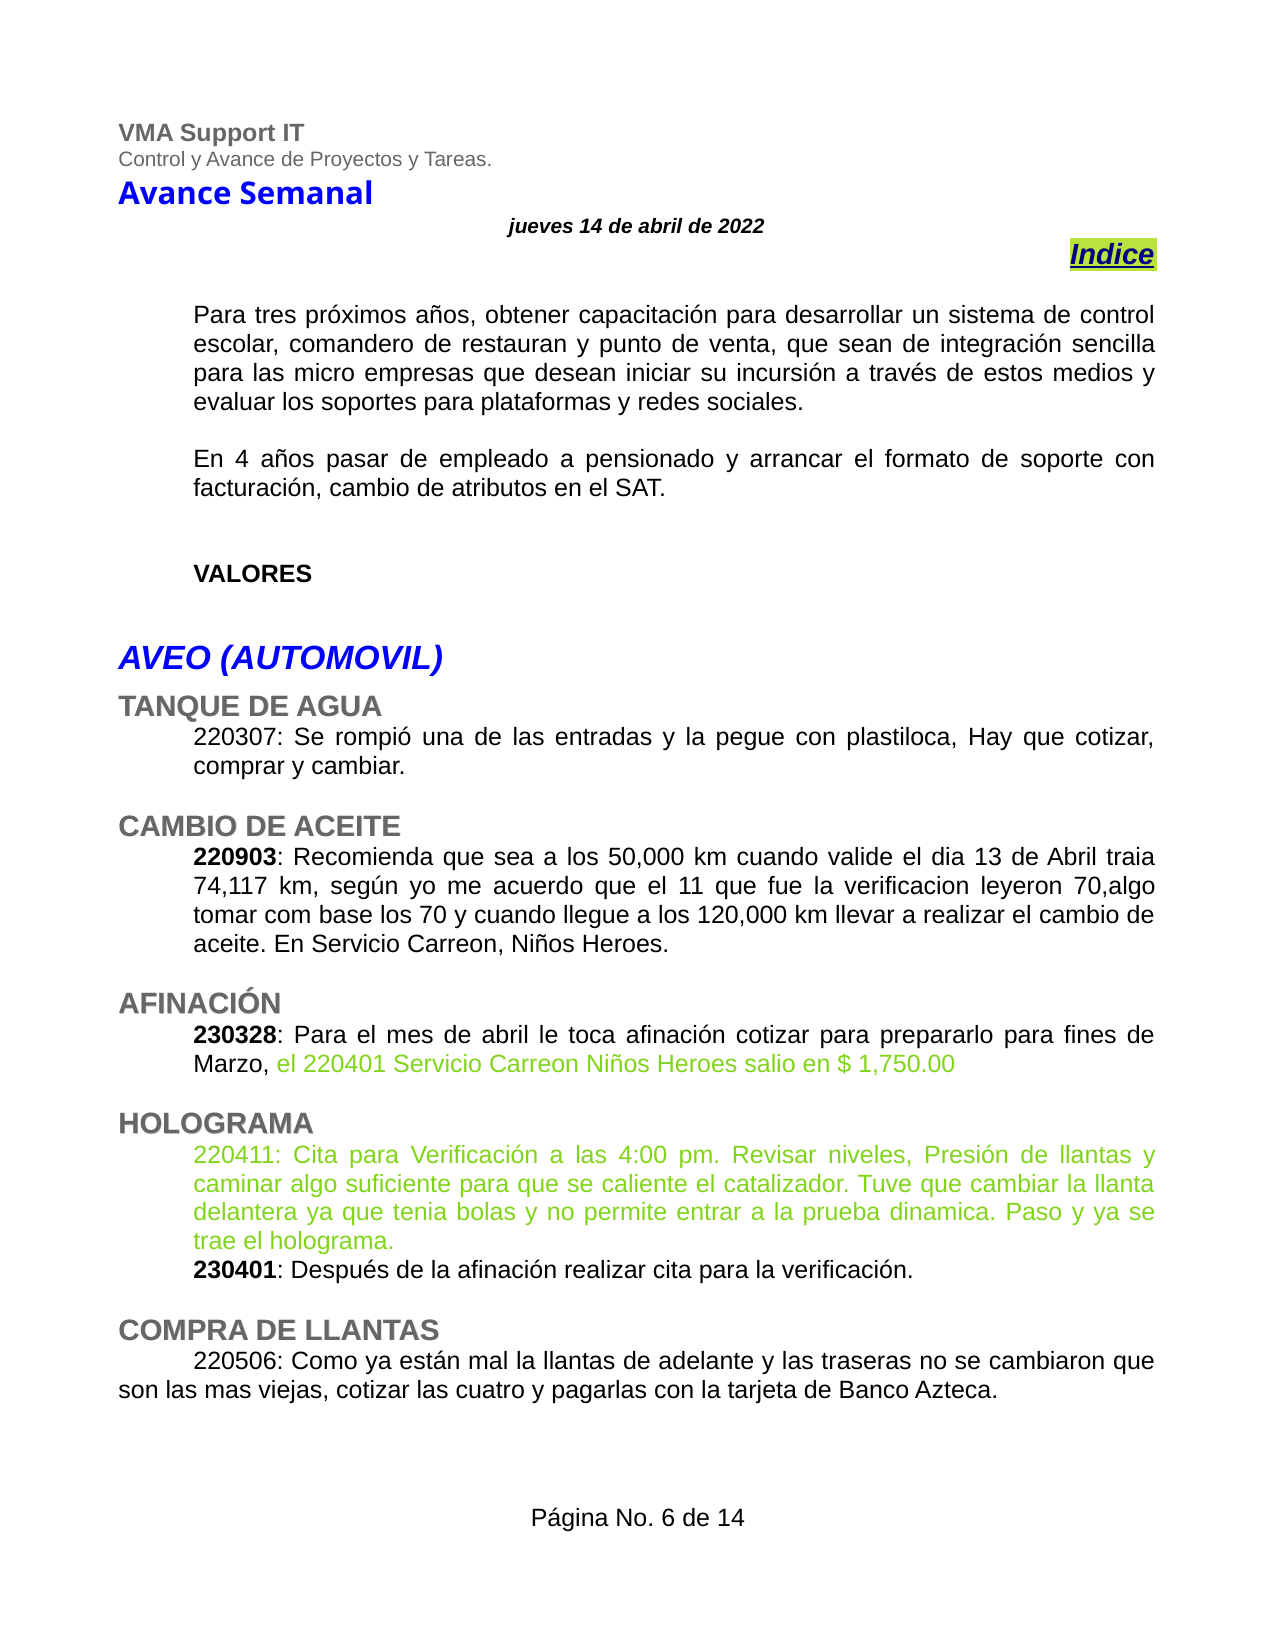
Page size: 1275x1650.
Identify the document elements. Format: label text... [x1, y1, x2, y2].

text 220506: Como ya están mal la llantas de adelante y las traseras no se cambiaron que son las mas viejas, cotizar las cuatro y pagarlas con la tarjeta de Banco Azteca. [118, 1346, 1157, 1404]
text VALORES [193, 559, 1157, 588]
subtitle COMPRA DE LLANTAS [118, 1312, 1157, 1346]
text En 4 años pasar de empleado a pensionado y arrancar el formato de soporte con facturación, cambio de atributos en el SAT. [193, 444, 1157, 502]
text 220903: Recomienda que sea a los 50,000 km cuando valide el dia 13 de Abril traia 74,117 km, según yo me acuerdo que el 11 que fue la verificacion leyeron 70,algo tomar com base los 70 y cuando llegue a los 120,000 km llevar a realizar el cambio de aceite. En Servicio Carreon, Niños Heroes. [193, 842, 1157, 957]
text 230401: Después de la afinación realizar cita para la verificación. [118, 1255, 1157, 1284]
subtitle CAMBIO DE ACEITE [118, 809, 1157, 842]
subtitle HOLOGRAMA [118, 1106, 1157, 1140]
text Para tres próximos años, obtener capacitación para desarrollar un sistema de control escolar, comandero de restauran y punto de venta, que sean de integración sencilla para las micro empresas que desean iniciar su incursión a través de estos medios y evaluar los soportes para plataformas y redes sociales. [193, 300, 1157, 415]
text 230328: Para el mes de abril le toca afinación cotizar para prepararlo para fines de Marzo, el 220401 Servicio Carreon Niños Heroes salio en $ 1,750.00 [193, 1020, 1157, 1077]
subtitle TANQUE DE AGUA [118, 689, 1157, 722]
text 220307: Se rompió una de las entradas y la pegue con plastiloca, Hay que cotizar, comprar y cambiar. [193, 722, 1157, 780]
subtitle AVEO (Automovil) [118, 637, 1157, 676]
subtitle AFINACIÓN [118, 986, 1157, 1020]
text 220411: Cita para Verificación a las 4:00 pm. Revisar niveles, Presión de llantas y caminar algo suficiente para que se caliente el catalizador. Tuve que cambiar la llanta delantera ya que tenia bolas y no permite entrar a la prueba dinamica. Paso y ya se trae el holograma. [193, 1140, 1157, 1255]
